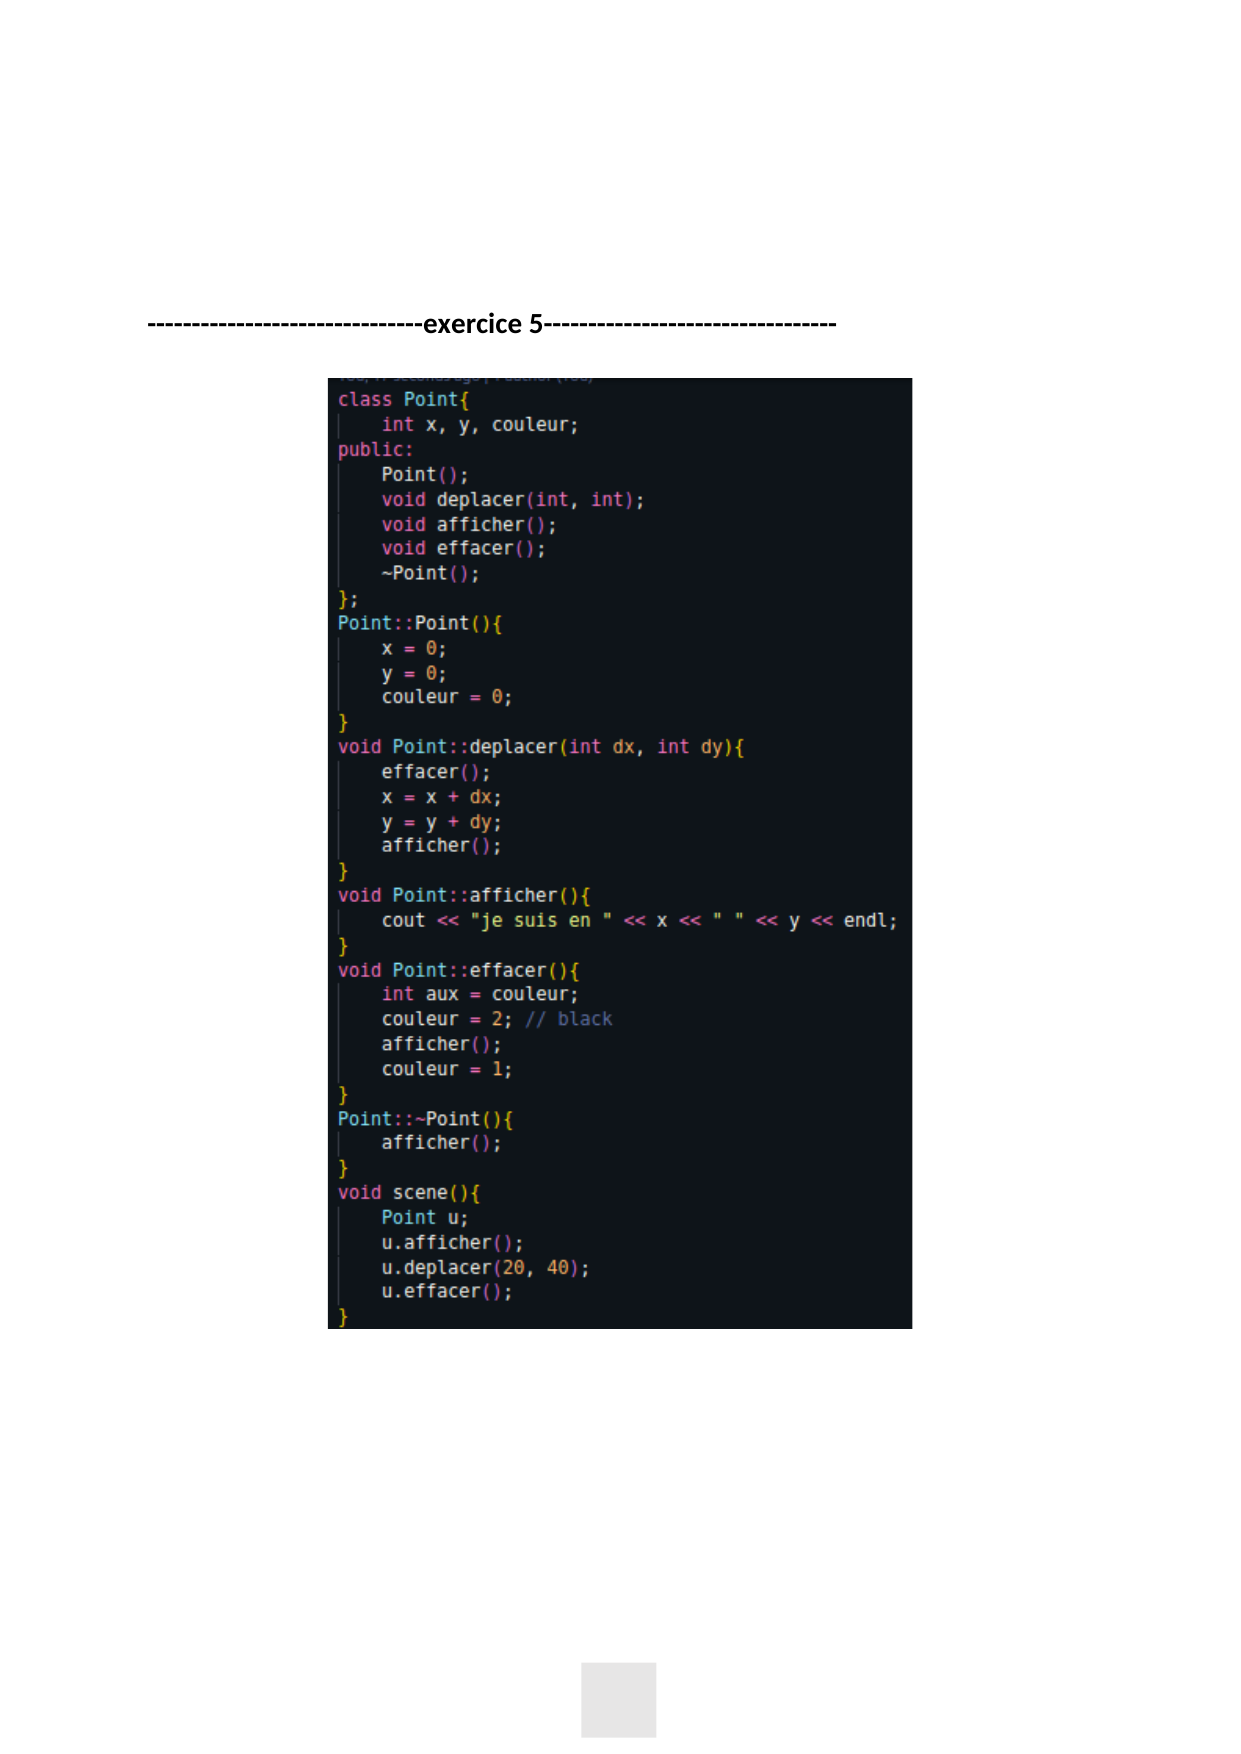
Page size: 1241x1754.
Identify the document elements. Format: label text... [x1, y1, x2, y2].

picture [327, 378, 913, 1329]
text -------------------------------exercice 5--------------------------------- [147, 305, 1093, 340]
